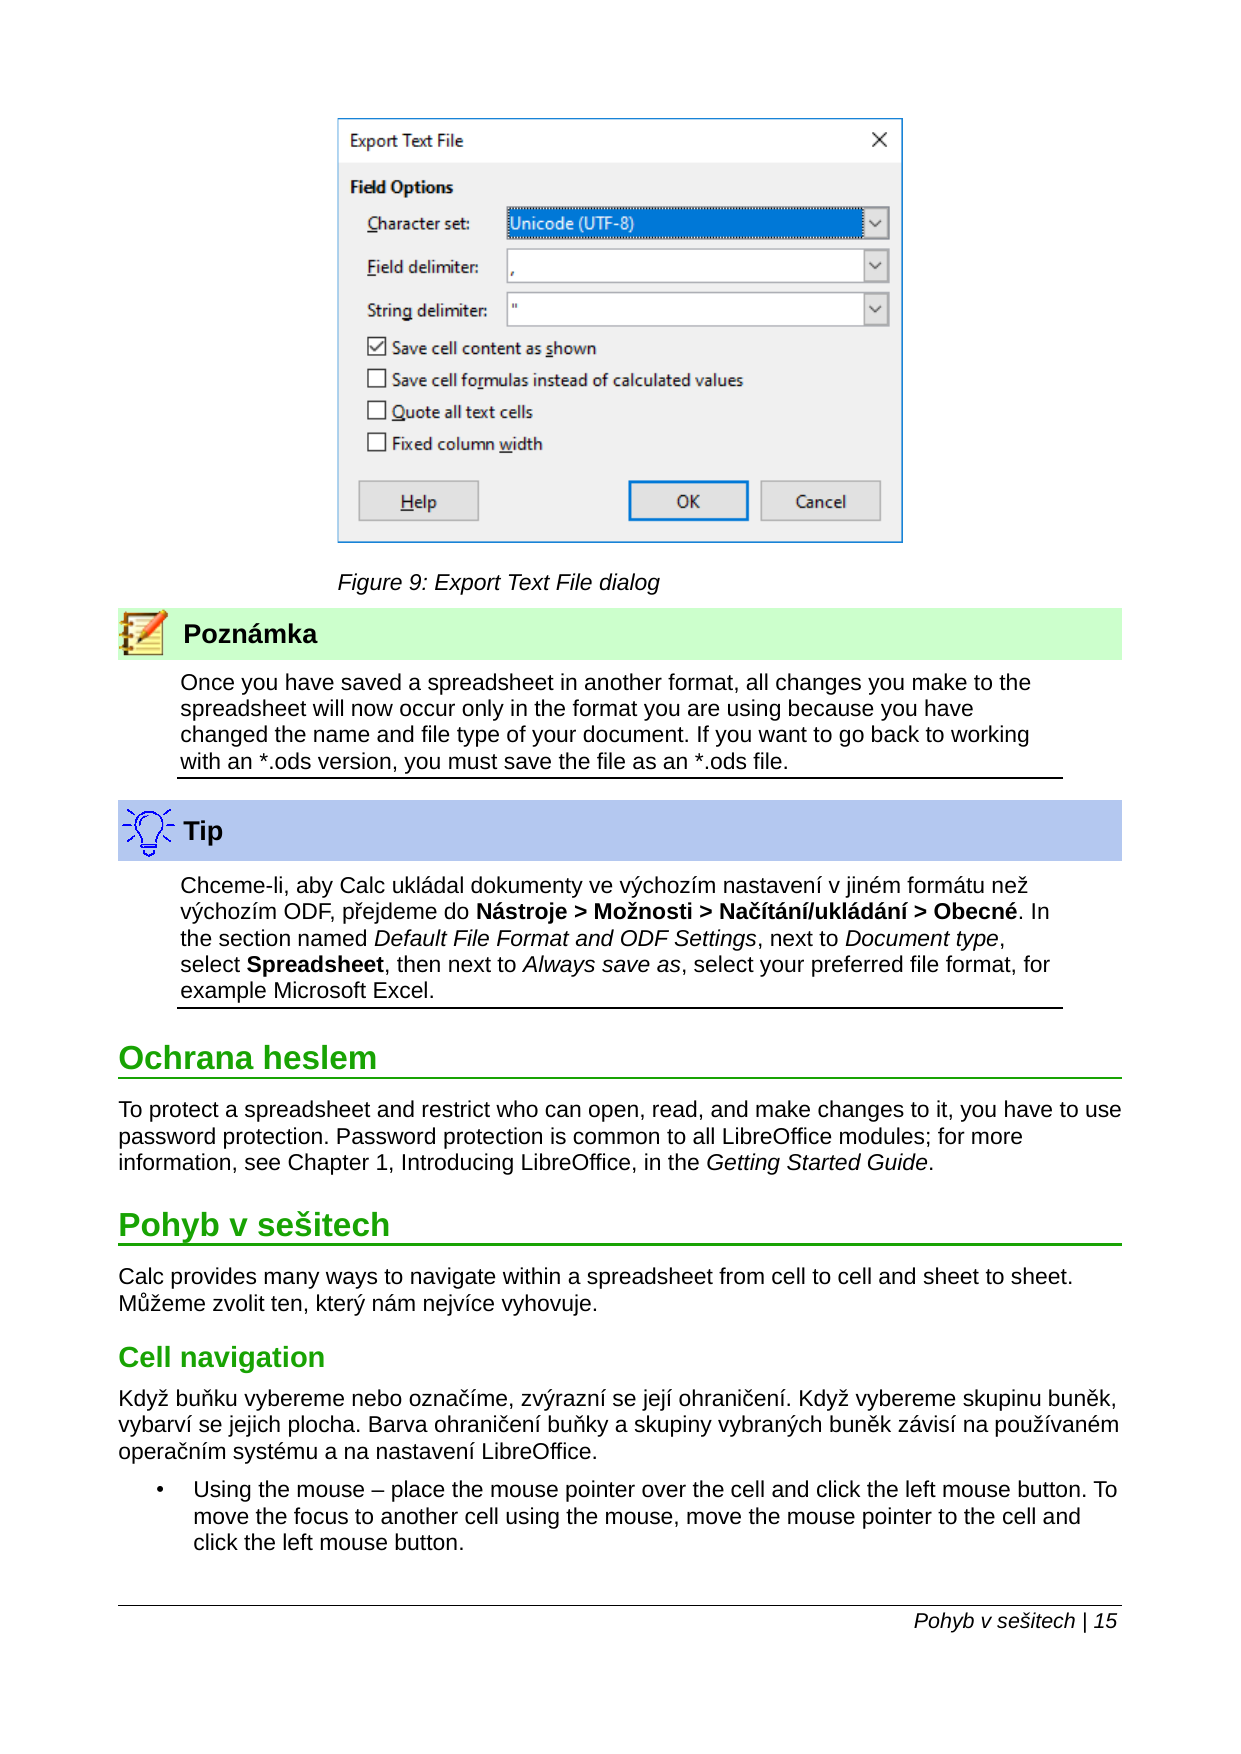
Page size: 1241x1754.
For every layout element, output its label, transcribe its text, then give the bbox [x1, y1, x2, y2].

picture [119, 801, 179, 861]
text To protect a spreadsheet and restrict who can open, read, and make changes to it, you have to use password protection. Password protection is common to all LibreOffice modules; for more information, see Chapter 1, Introducing LibreOffice, in the Getting Started Guide. [118, 1096, 1122, 1176]
list Using the mouse – place the mouse pointer over the cell and click the left mouse button. To move the focus to another cell using the mouse, move the mouse pointer to the cell and click the left mouse button. [156, 1476, 1122, 1556]
subtitle Poznámka [118, 608, 1122, 660]
picture [119, 608, 170, 659]
subtitle Tip [118, 800, 1122, 861]
text Calc provides many ways to navigate within a spreadsheet from cell to cell and sheet to sheet. Můžeme zvolit ten, který nám nejvíce vyhovuje. [118, 1263, 1122, 1316]
picture [337, 118, 903, 543]
text Chceme-li, aby Calc ukládal dokumenty ve výchozím nastavení v jiném formátu než výchozím ODF, přejdeme do Nástroje > Možnosti > Načítání/ukládání > Obecné. In the section named Default File Format and ODF Settings, next to Document type, select Spreadsheet, then next to Always save as, select your preferred file format, for example Microsoft Excel. [177, 869, 1063, 1007]
subtitle Cell navigation [118, 1339, 1122, 1373]
subtitle Pohyb v sešitech [118, 1205, 1122, 1243]
text Once you have saved a spreadsheet in another format, all changes you make to the spreadsheet will now occur only in the format you are using because you have changed the name and file type of your document. If you want to go back to working with an *.ods version, you must save the file as an *.ods file. [177, 666, 1063, 777]
text Figure 9: Export Text File dialog [337, 543, 903, 596]
text Když buňku vybereme nebo označíme, zvýrazní se její ohraničení. Když vybereme skupinu buněk, vybarví se jejich plocha. Barva ohraničení buňky a skupiny vybraných buněk závisí na používaném operačním systému a na nastavení LibreOffice. [118, 1385, 1122, 1464]
subtitle Ochrana heslem [118, 1038, 1122, 1077]
